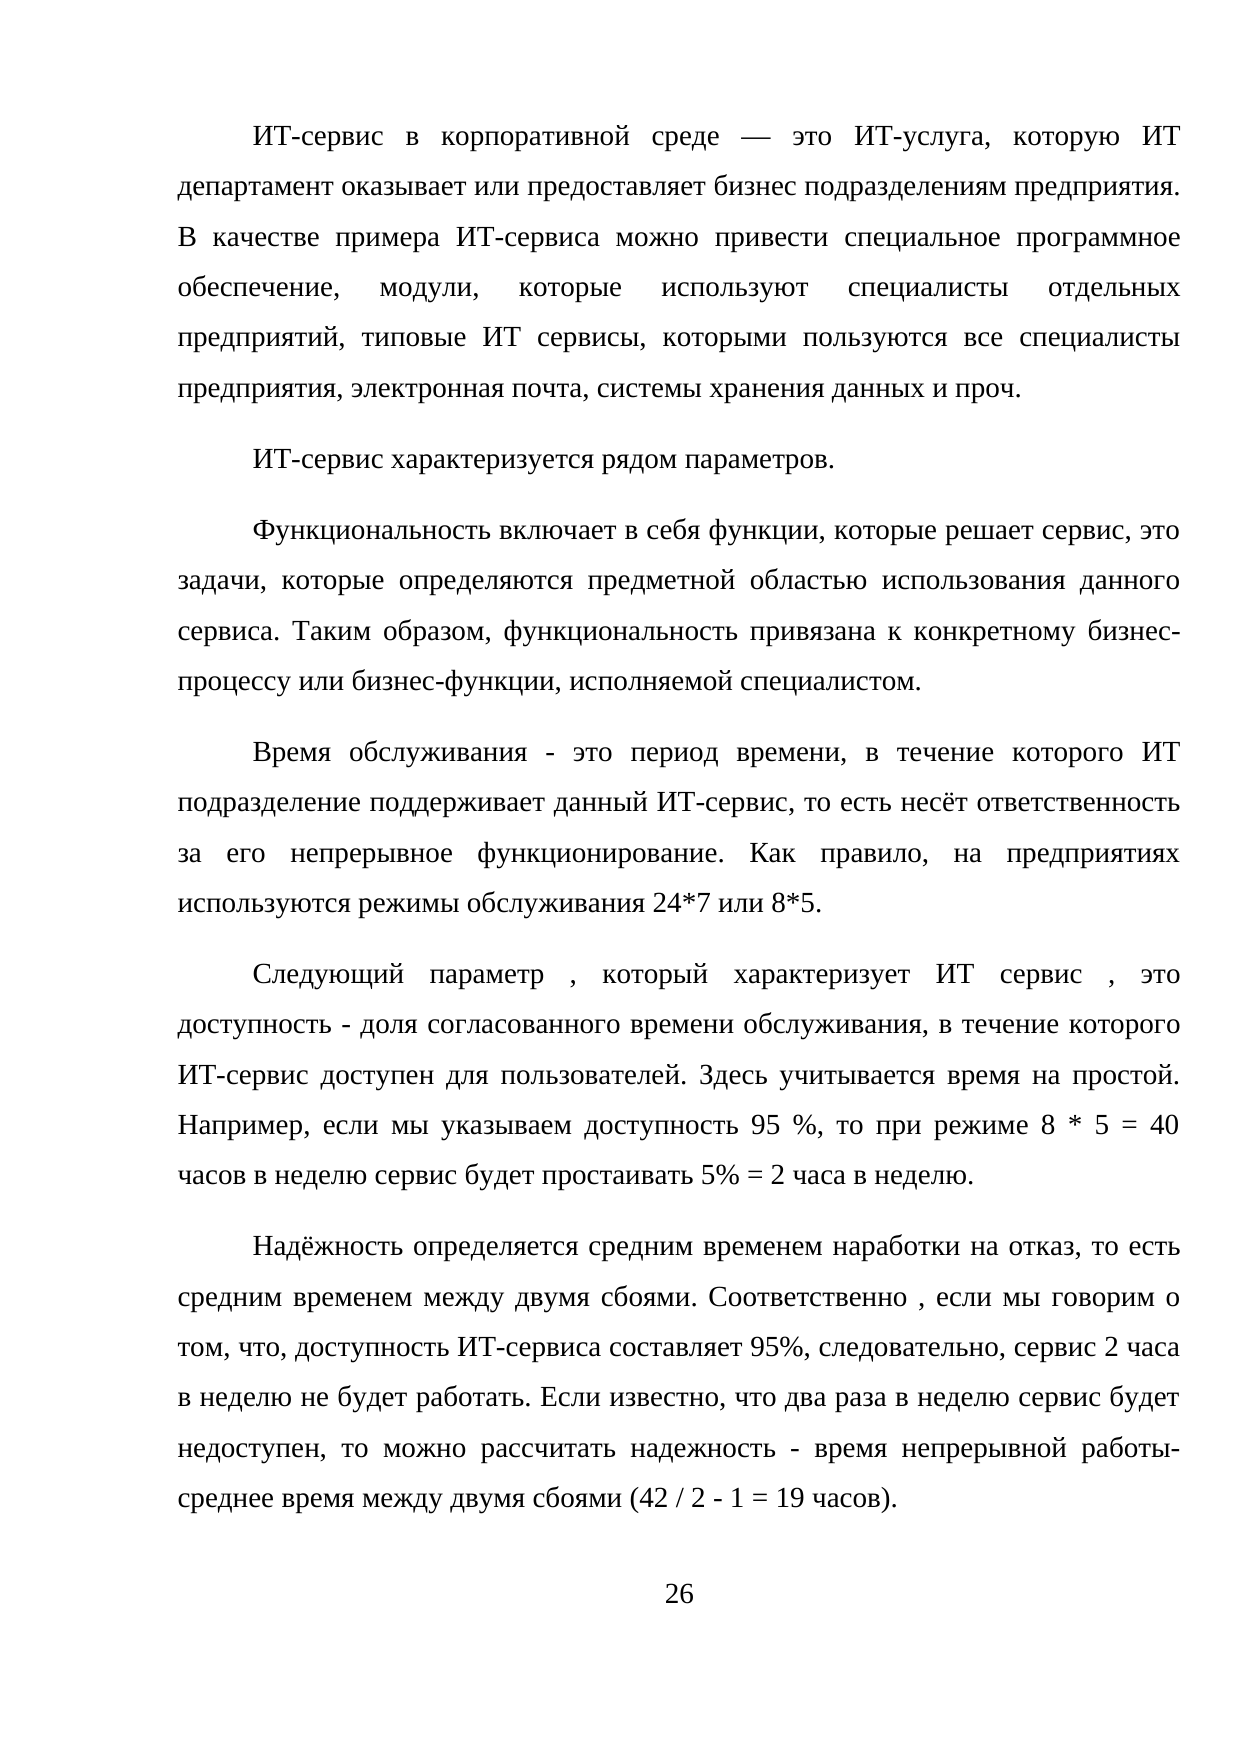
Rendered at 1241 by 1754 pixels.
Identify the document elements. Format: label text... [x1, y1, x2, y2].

text ИТ-сервис характеризуется рядом параметров. [177, 441, 1181, 474]
text Следующий параметр , который характеризует ИТ сервис , это доступность - доля согласованного времени обслуживания, в течение которого ИТ-сервис доступен для пользователей. Здесь учитывается время на простой. Например, если мы указываем доступность 95 %, то при режиме 8 * 5 = 40 часов в неделю сервис будет простаивать 5% = 2 часа в неделю. [177, 956, 1181, 1191]
text Функциональность включает в себя функции, которые решает сервис, это задачи, которые определяются предметной областью использования данного сервиса. Таким образом, функциональность привязана к конкретному бизнес-процессу или бизнес-функции, исполняемой специалистом. [177, 512, 1181, 696]
text ИТ-сервис в корпоративной среде — это ИТ-услуга, которую ИТ департамент оказывает или предоставляет бизнес подразделениям предприятия. В качестве примера ИТ-сервиса можно привести специальное программное обеспечение, модули, которые используют специалисты отдельных предприятий, типовые ИТ сервисы, которыми пользуются все специалисты предприятия, электронная почта, системы хранения данных и проч. [177, 118, 1181, 403]
text Время обслуживания - это период времени, в течение которого ИТ подразделение поддерживает данный ИТ-сервис, то есть несёт ответственность за его непрерывное функционирование. Как правило, на предприятиях используются режимы обслуживания 24*7 или 8*5. [177, 734, 1181, 918]
text Надёжность определяется средним временем наработки на отказ, то есть средним временем между двумя сбоями. Соответственно , если мы говорим о том, что, доступность ИТ-сервиса составляет 95%, следовательно, сервис 2 часа в неделю не будет работать. Если известно, что два раза в неделю сервис будет недоступен, то можно рассчитать надежность - время непрерывной работы- среднее время между двумя сбоями (42 / 2 - 1 = 19 часов). [177, 1228, 1181, 1514]
